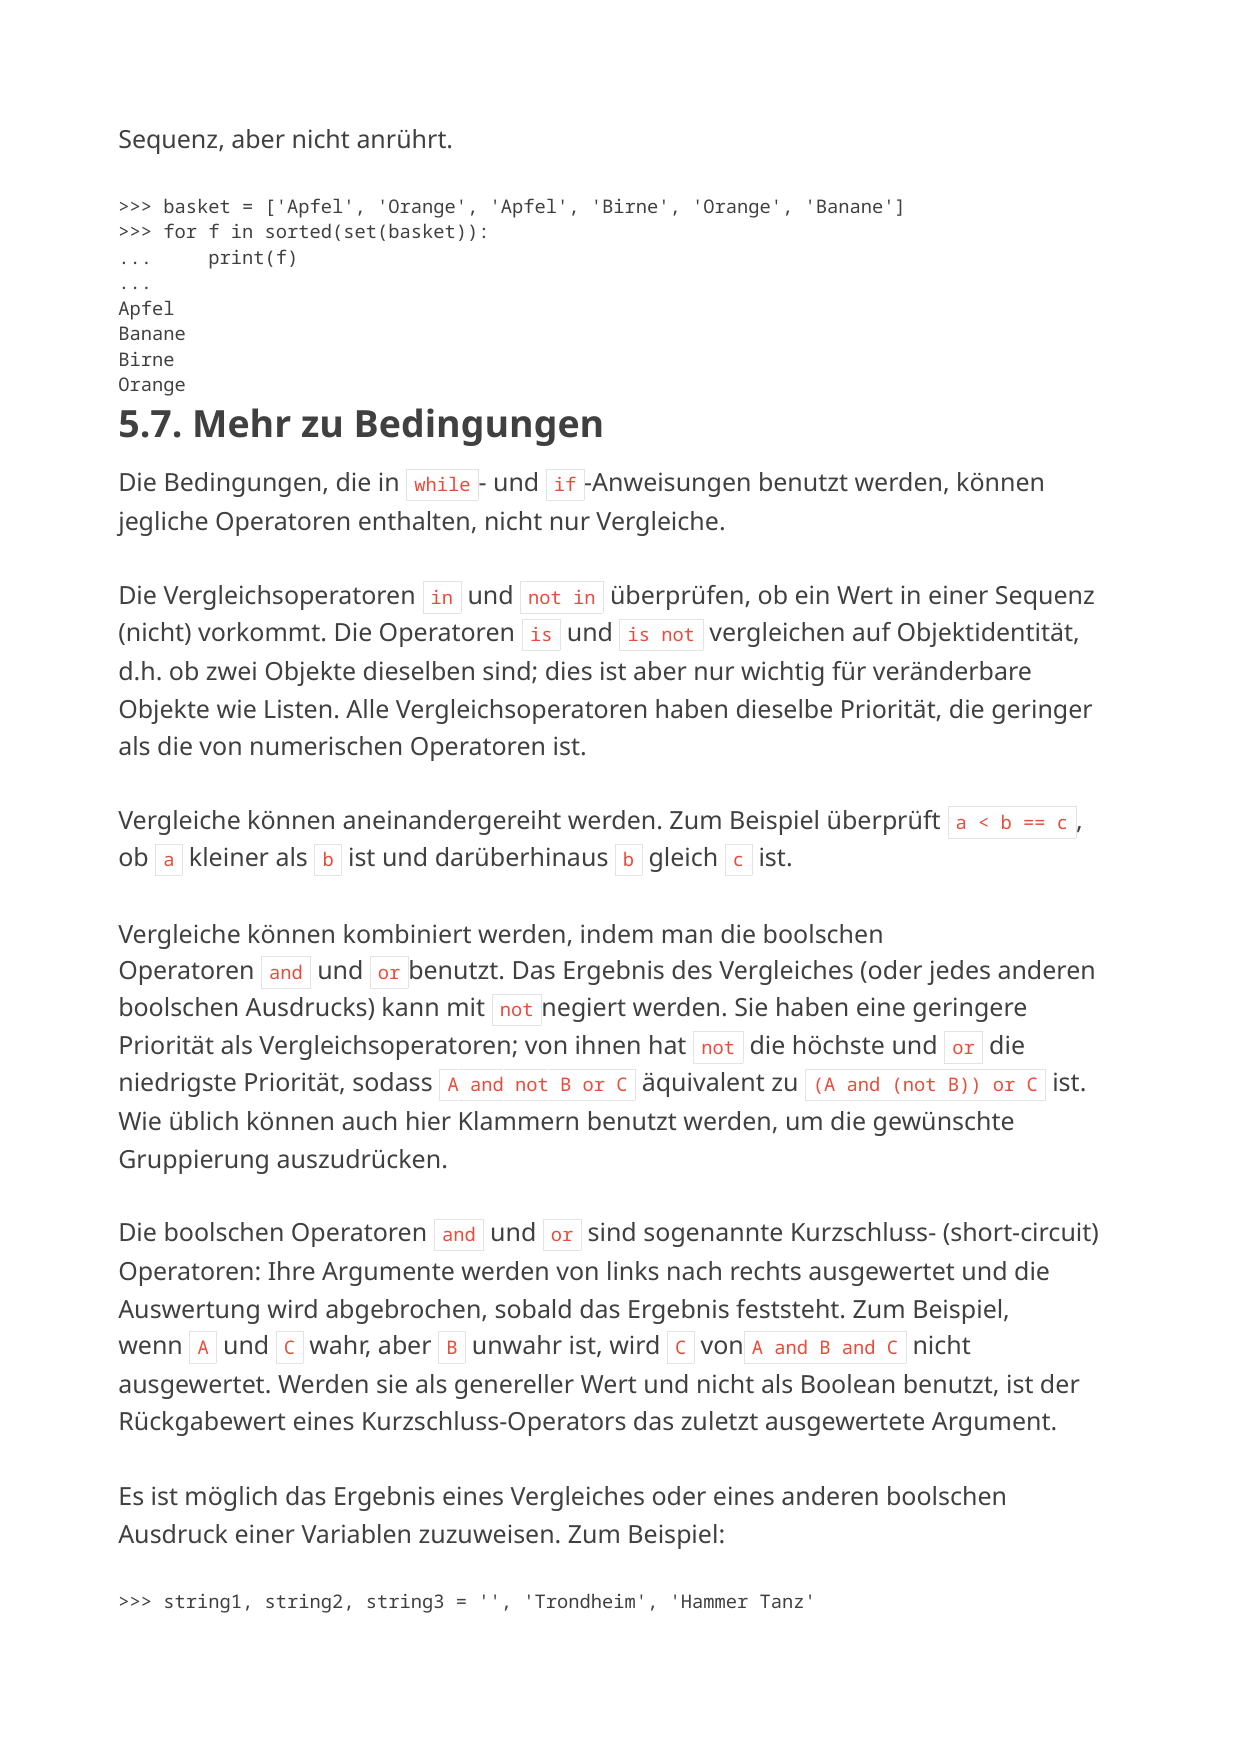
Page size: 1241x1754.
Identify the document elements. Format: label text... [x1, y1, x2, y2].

text Sequenz, aber nicht anrührt. [118, 118, 1122, 156]
text >>> for f in sorted(set(basket)): [118, 219, 1122, 244]
text Vergleiche können kombiniert werden, indem man die boolschen Operatoren and und orbenutzt. Das Ergebnis des Vergleiches (oder jedes anderen boolschen Ausdrucks) kann mit notnegiert werden. Sie haben eine geringere Priorität als Vergleichsoperatoren; von ihnen hat not die höchste und or die niedrigste Priorität, sodass A and not B or C äquivalent zu (A and (not B)) or C ist. Wie üblich können auch hier Klammern benutzt werden, um die gewünschte Gruppierung auszudrücken. [118, 913, 1122, 1175]
subtitle 5.7. Mehr zu Bedingungen [118, 397, 1122, 448]
text Es ist möglich das Ergebnis eines Vergleiches oder eines anderen boolschen Ausdruck einer Variablen zuzuweisen. Zum Beispiel: [118, 1475, 1122, 1550]
text Orange [118, 372, 1122, 397]
text ... [118, 270, 1122, 295]
text Birne [118, 346, 1122, 372]
text Banane [118, 321, 1122, 346]
text Die boolschen Operatoren and und or sind sogenannte Kurzschluss- (short-circuit) Operatoren: Ihre Argumente werden von links nach rechts ausgewertet und die Auswertung wird abgebrochen, sobald das Ergebnis feststeht. Zum Beispiel, wenn A und C wahr, aber B unwahr ist, wird C vonA and B and C nicht ausgewertet. Werden sie als genereller Wert und nicht als Boolean benutzt, ist der Rückgabewert eines Kurzschluss-Operators das zuletzt ausgewertete Argument. [118, 1213, 1122, 1438]
text >>> basket = ['Apfel', 'Orange', 'Apfel', 'Birne', 'Orange', 'Banane'] [118, 193, 1122, 219]
text Die Vergleichsoperatoren in und not in überprüfen, ob ein Wert in einer Sequenz (nicht) vorkommt. Die Operatoren is und is not vergleichen auf Objektidentität, d.h. ob zwei Objekte dieselben sind; dies ist aber nur wichtig für veränderbare Objekte wie Listen. Alle Vergleichsoperatoren haben dieselbe Priorität, die geringer als die von numerischen Operatoren ist. [118, 575, 1122, 763]
text Vergleiche können aneinandergereiht werden. Zum Beispiel überprüft a < b == c, ob a kleiner als b ist und darüberhinaus b gleich c ist. [118, 800, 1122, 875]
text Apfel [118, 295, 1122, 321]
text ... print(f) [118, 244, 1122, 270]
text >>> string1, string2, string3 = '', 'Trondheim', 'Hammer Tanz' [118, 1588, 1122, 1613]
text Die Bedingungen, die in while- und if-Anweisungen benutzt werden, können jegliche Operatoren enthalten, nicht nur Vergleiche. [118, 463, 1122, 538]
